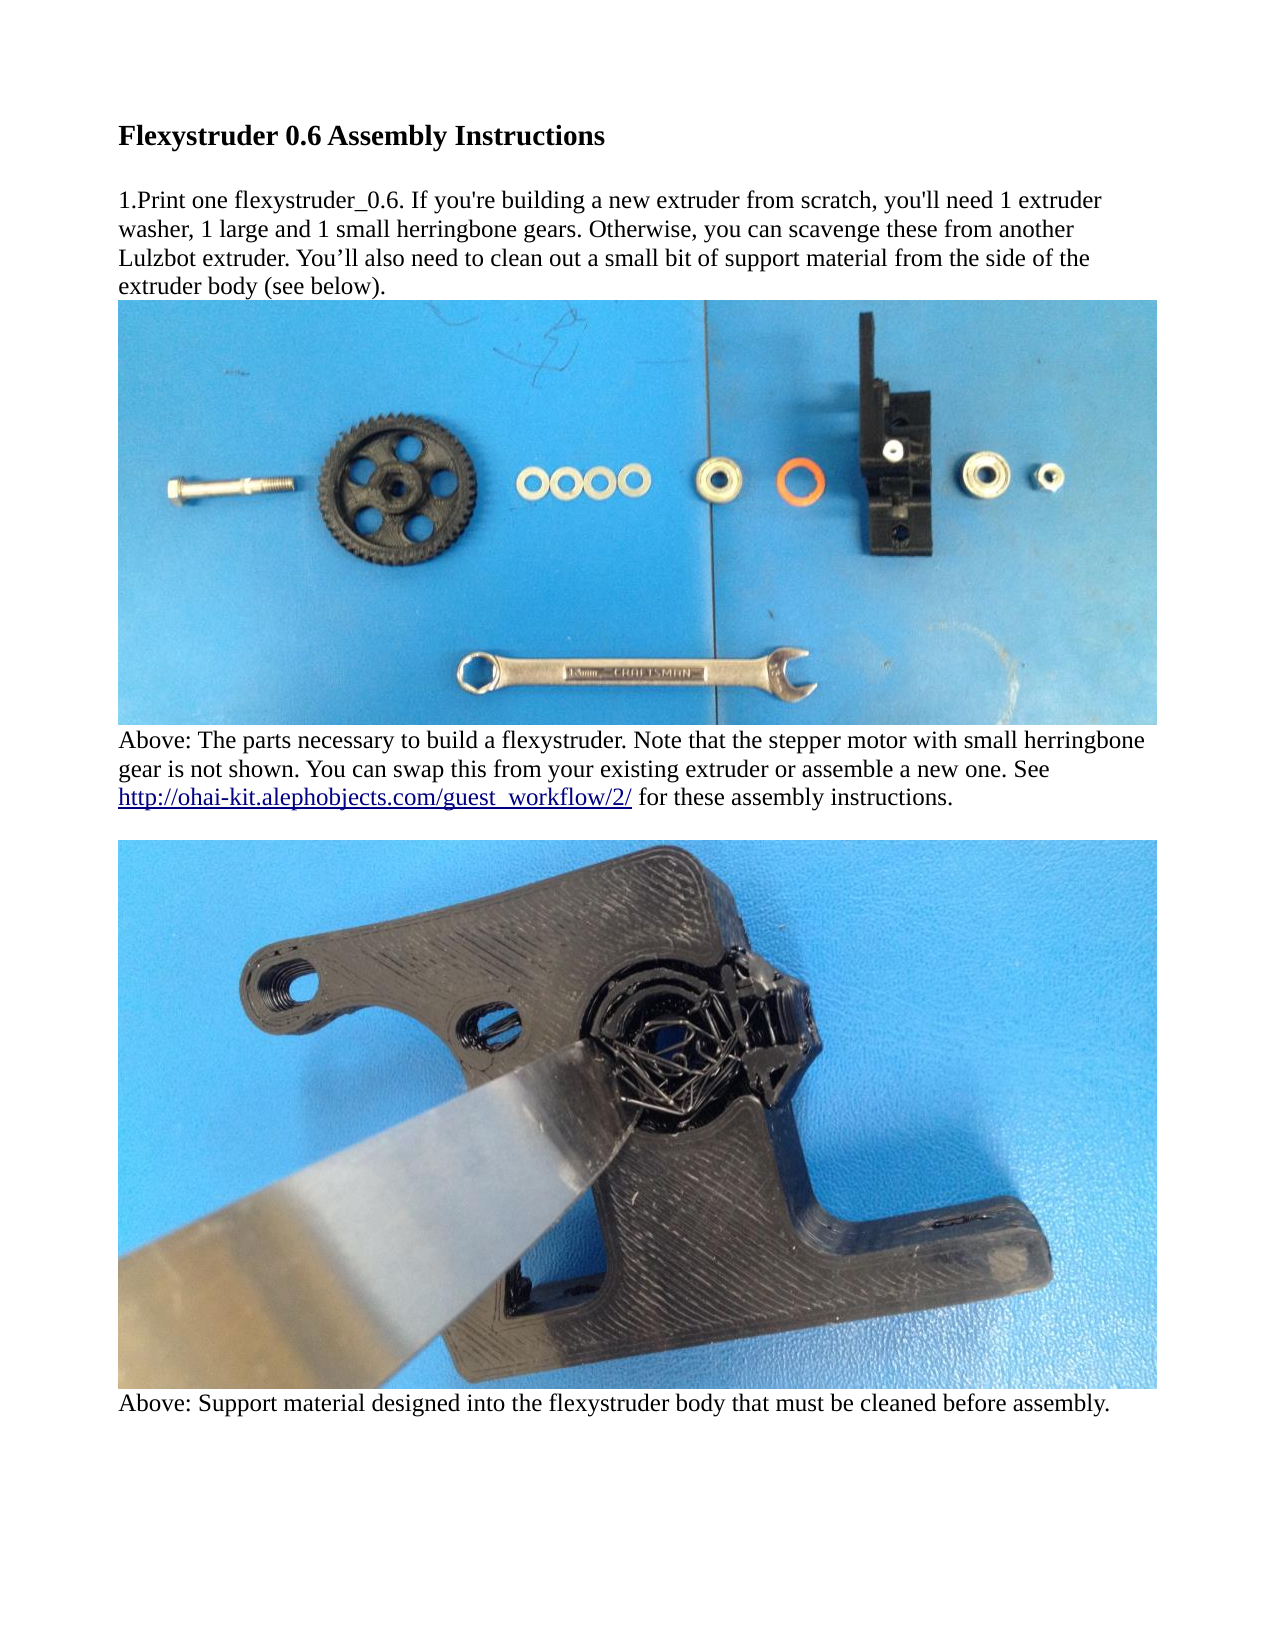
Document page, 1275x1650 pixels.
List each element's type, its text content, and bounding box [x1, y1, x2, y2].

text Above: Support material designed into the flexystruder body that must be cleaned before assembly. [118, 1389, 1157, 1417]
text Above: The parts necessary to build a flexystruder. Note that the stepper motor with small herringbone gear is not shown. You can swap this from your existing extruder or assemble a new one. See http://ohai-kit.alephobjects.com/guest_workflow/2/ for these assembly instructions. [118, 725, 1157, 811]
list Print one flexystruder_0.6. If you're building a new extruder from scratch, you'll need 1 extruder washer, 1 large and 1 small herringbone gears. Otherwise, you can scavenge these from another Lulzbot extruder. You’ll also need to clean out a small bit of support material from the side of the extruder body (see below). [118, 185, 1157, 300]
picture [118, 840, 1157, 1389]
picture [118, 300, 1157, 725]
text Flexystruder 0.6 Assembly Instructions [118, 118, 1157, 152]
